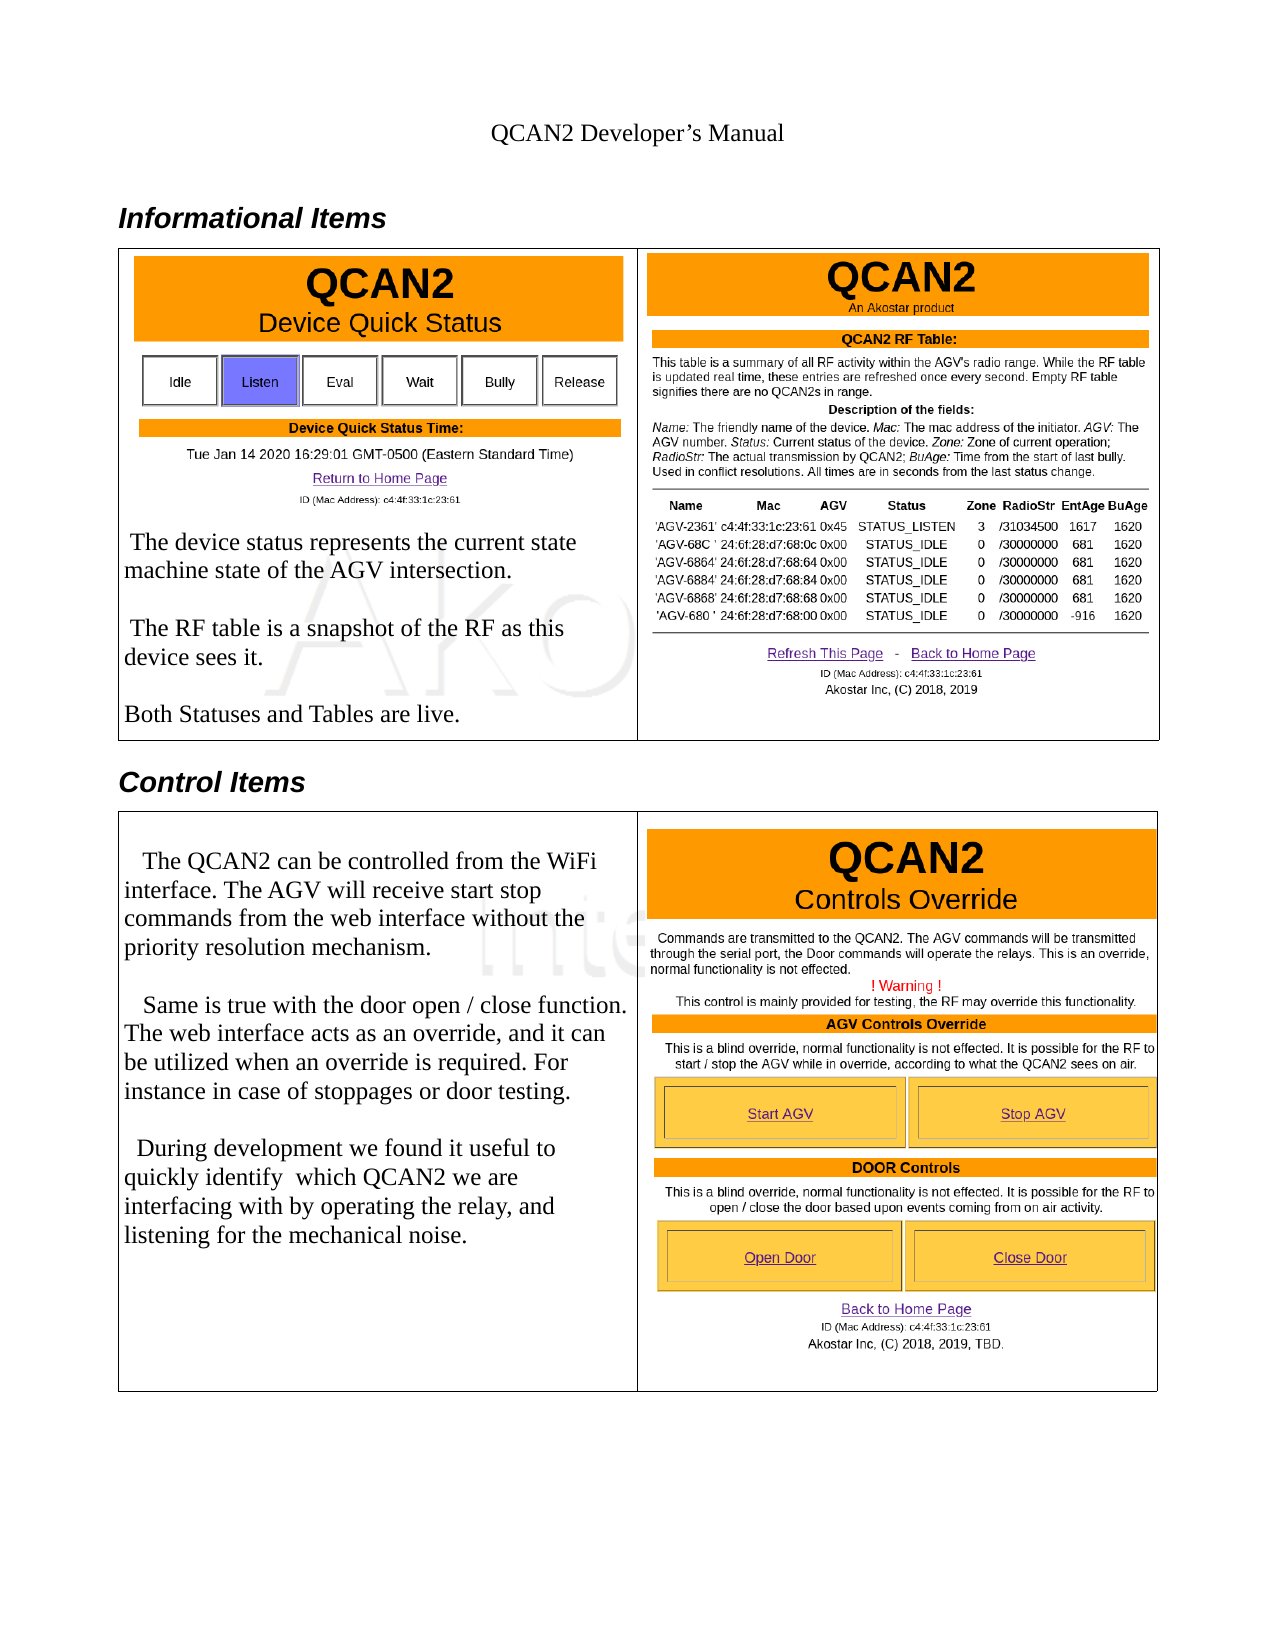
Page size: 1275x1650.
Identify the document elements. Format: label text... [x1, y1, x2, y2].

table_header The device status represents the current state machine state of the AGV intersection. The RF table is a snapshot of the RF as this device sees it. Both Statuses and Tables are live. [119, 249, 637, 740]
table_header [638, 249, 1159, 740]
picture [647, 253, 1149, 706]
picture [237, 741, 1038, 765]
picture [133, 255, 624, 527]
picture [645, 828, 1157, 1357]
subtitle Informational Items [118, 201, 1157, 235]
table_header The QCAN2 can be controlled from the WiFi interface. The AGV will receive start stop commands from the web interface without the priority resolution mechanism. Same is true with the door open / close function. The web interface acts as an override, and it can be utilized when an override is required. For instance in case of stoppages or door testing. During development we found it useful to quickly identify which QCAN2 we are interfacing with by operating the relay, and listening for the mechanical noise. [119, 812, 637, 1391]
table_header [638, 812, 1157, 1391]
subtitle Control Items [118, 765, 1157, 799]
picture [237, 799, 1038, 811]
